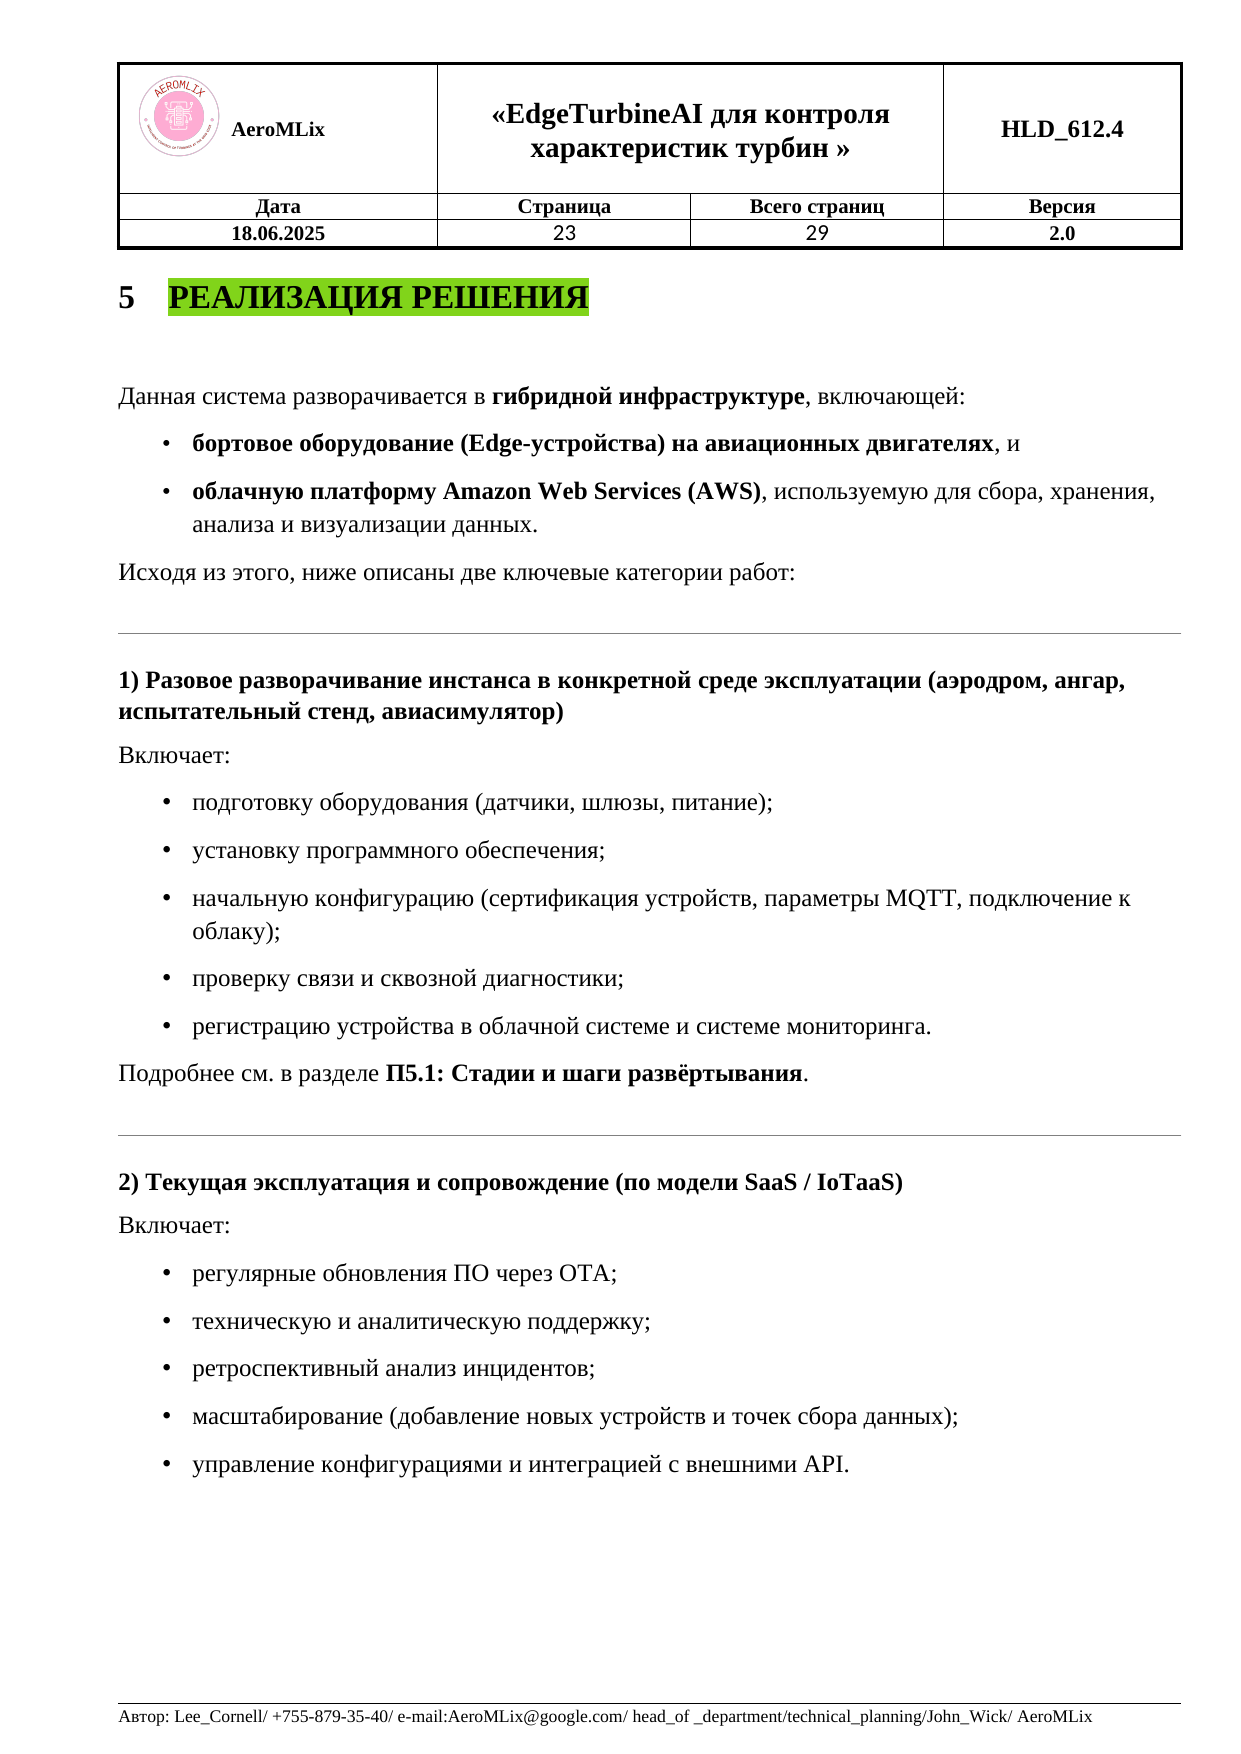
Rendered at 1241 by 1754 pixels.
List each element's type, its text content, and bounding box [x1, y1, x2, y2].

list регулярные обновления ПО через OTA; [162, 1258, 1181, 1287]
text Включает: [118, 740, 1181, 769]
list бортовое оборудование (Edge-устройства) на авиационных двигателях, и [162, 428, 1181, 457]
subtitle 2) Текущая эксплуатация и сопровождение (по модели SaaS / IoTaaS) [118, 1167, 1181, 1196]
list ретроспективный анализ инцидентов; [162, 1353, 1181, 1382]
list техническую и аналитическую поддержку; [162, 1306, 1181, 1334]
text Исходя из этого, ниже описаны две ключевые категории работ: [118, 557, 1181, 586]
text Данная система разворачивается в гибридной инфраструктуре, включающей: [118, 381, 1181, 410]
picture [138, 75, 220, 157]
list масштабирование (добавление новых устройств и точек сбора данных); [162, 1401, 1181, 1430]
list начальную конфигурацию (сертификация устройств, параметры MQTT, подключение к облаку); [162, 883, 1181, 944]
list установку программного обеспечения; [162, 835, 1181, 864]
subtitle 1) Разовое разворачивание инстанса в конкретной среде эксплуатации (аэродром, ангар, испытательный стенд, авиасимулятор) [118, 665, 1181, 725]
text Включает: [118, 1211, 1181, 1239]
subtitle РЕАЛИЗАЦИЯ РЕШЕНИЯ [118, 278, 1181, 316]
list проверку связи и сквозной диагностики; [162, 963, 1181, 992]
text Подробнее см. в разделе П5.1: Стадии и шаги развёртывания. [118, 1058, 1181, 1087]
list подготовку оборудования (датчики, шлюзы, питание); [162, 787, 1181, 816]
list облачную платформу Amazon Web Services (AWS), используемую для сбора, хранения, анализа и визуализации данных. [162, 476, 1181, 538]
list регистрацию устройства в облачной системе и системе мониторинга. [162, 1011, 1181, 1040]
list управление конфигурациями и интеграцией с внешними API. [162, 1449, 1181, 1477]
